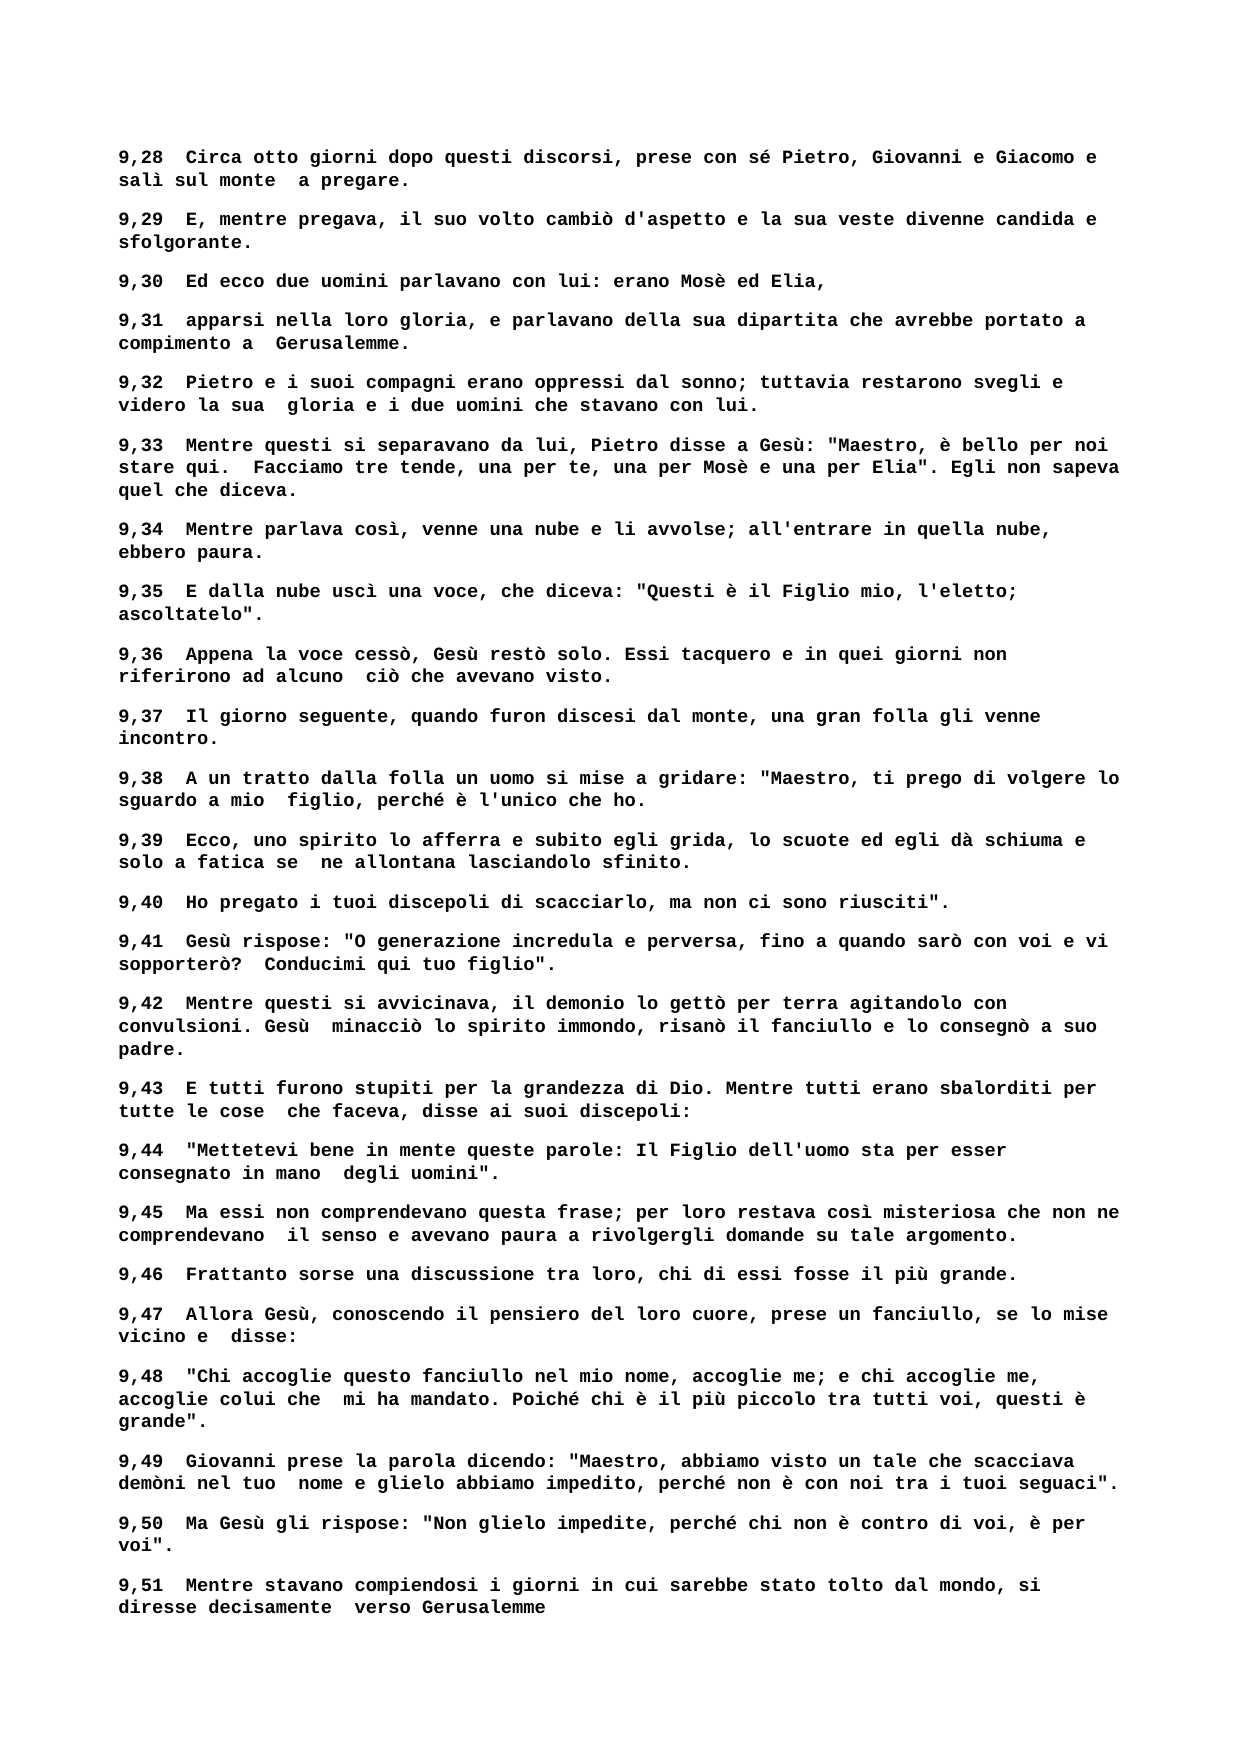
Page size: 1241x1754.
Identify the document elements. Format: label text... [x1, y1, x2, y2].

text 9,42 Mentre questi si avvicinava, il demonio lo gettò per terra agitandolo con convulsioni. Gesù minacciò lo spirito immondo, risanò il fanciullo e lo consegnò a suo padre. [118, 994, 1122, 1061]
text 9,34 Mentre parlava così, venne una nube e li avvolse; all'entrare in quella nube, ebbero paura. [118, 520, 1122, 564]
text 9,49 Giovanni prese la parola dicendo: "Maestro, abbiamo visto un tale che scacciava demòni nel tuo nome e glielo abbiamo impedito, perché non è con noi tra i tuoi seguaci". [118, 1451, 1122, 1495]
text 9,51 Mentre stavano compiendosi i giorni in cui sarebbe stato tolto dal mondo, si diresse decisamente verso Gerusalemme [118, 1576, 1122, 1619]
text 9,31 apparsi nella loro gloria, e parlavano della sua dipartita che avrebbe portato a compimento a Gerusalemme. [118, 311, 1122, 355]
text 9,37 Il giorno seguente, quando furon discesi dal monte, una gran folla gli venne incontro. [118, 706, 1122, 750]
text 9,46 Frattanto sorse una discussione tra loro, chi di essi fosse il più grande. [118, 1265, 1122, 1286]
text 9,39 Ecco, uno spirito lo afferra e subito egli grida, lo scuote ed egli dà schiuma e solo a fatica se ne allontana lasciandolo sfinito. [118, 831, 1122, 874]
text 9,38 A un tratto dalla folla un uomo si mise a gridare: "Maestro, ti prego di volgere lo sguardo a mio figlio, perché è l'unico che ho. [118, 768, 1122, 812]
text 9,29 E, mentre pregava, il suo volto cambiò d'aspetto e la sua veste divenne candida e sfolgorante. [118, 210, 1122, 254]
text 9,50 Ma Gesù gli rispose: "Non glielo impedite, perché chi non è contro di voi, è per voi". [118, 1513, 1122, 1557]
text 9,35 E dalla nube uscì una voce, che diceva: "Questi è il Figlio mio, l'eletto; ascoltatelo". [118, 582, 1122, 626]
text 9,43 E tutti furono stupiti per la grandezza di Dio. Mentre tutti erano sbalorditi per tutte le cose che faceva, disse ai suoi discepoli: [118, 1079, 1122, 1123]
text 9,45 Ma essi non comprendevano questa frase; per loro restava così misteriosa che non ne comprendevano il senso e avevano paura a rivolgergli domande su tale argomento. [118, 1203, 1122, 1247]
text 9,36 Appena la voce cessò, Gesù restò solo. Essi tacquero e in quei giorni non riferirono ad alcuno ciò che avevano visto. [118, 644, 1122, 688]
text 9,28 Circa otto giorni dopo questi discorsi, prese con sé Pietro, Giovanni e Giacomo e salì sul monte a pregare. [118, 148, 1122, 192]
text 9,44 "Mettetevi bene in mente queste parole: Il Figlio dell'uomo sta per esser consegnato in mano degli uomini". [118, 1141, 1122, 1185]
text 9,40 Ho pregato i tuoi discepoli di scacciarlo, ma non ci sono riusciti". [118, 893, 1122, 914]
text 9,47 Allora Gesù, conoscendo il pensiero del loro cuore, prese un fanciullo, se lo mise vicino e disse: [118, 1304, 1122, 1348]
text 9,33 Mentre questi si separavano da lui, Pietro disse a Gesù: "Maestro, è bello per noi stare qui. Facciamo tre tende, una per te, una per Mosè e una per Elia". Egli non sapeva quel che diceva. [118, 435, 1122, 502]
text 9,48 "Chi accoglie questo fanciullo nel mio nome, accoglie me; e chi accoglie me, accoglie colui che mi ha mandato. Poiché chi è il più piccolo tra tutti voi, questi è grande". [118, 1367, 1122, 1433]
text 9,32 Pietro e i suoi compagni erano oppressi dal sonno; tuttavia restarono svegli e videro la sua gloria e i due uomini che stavano con lui. [118, 373, 1122, 417]
text 9,41 Gesù rispose: "O generazione incredula e perversa, fino a quando sarò con voi e vi sopporterò? Conducimi qui tuo figlio". [118, 932, 1122, 976]
text 9,30 Ed ecco due uomini parlavano con lui: erano Mosè ed Elia, [118, 272, 1122, 293]
